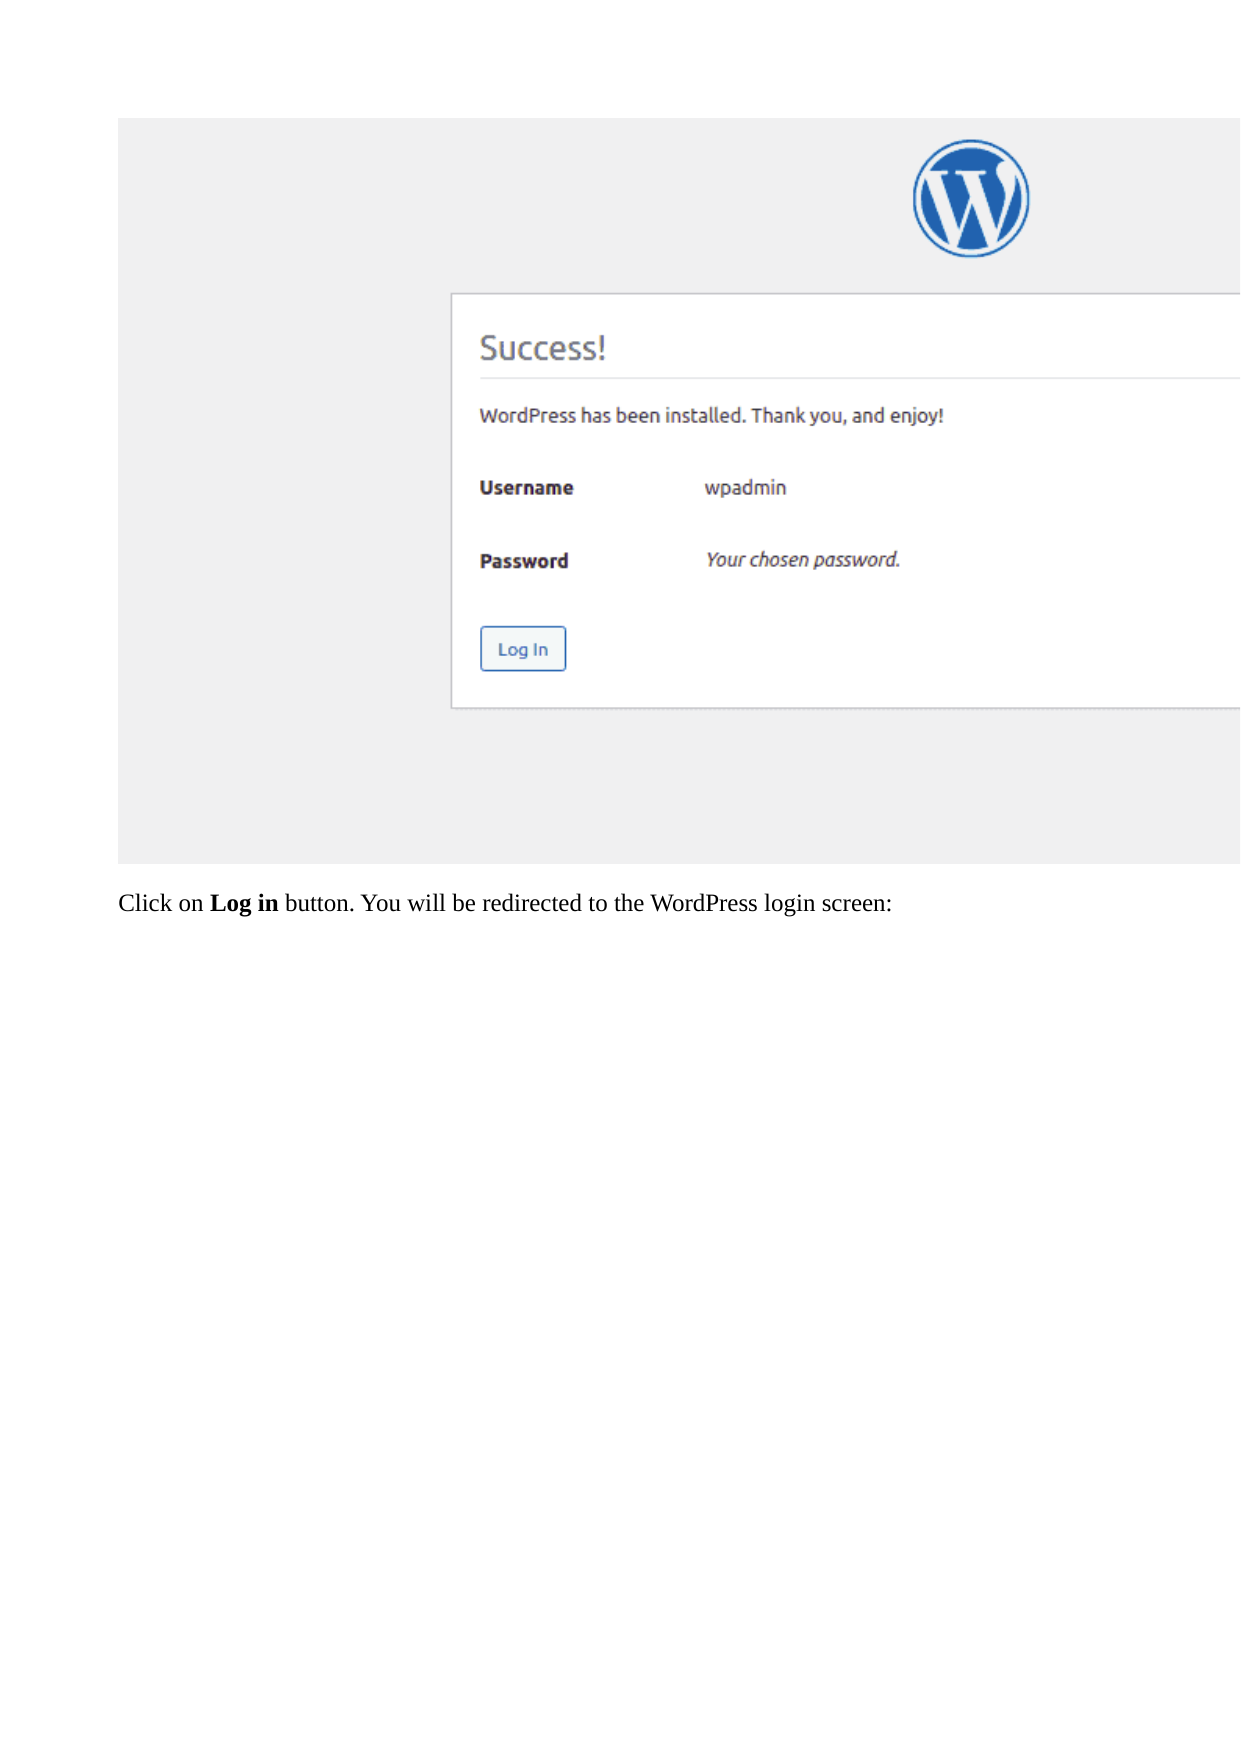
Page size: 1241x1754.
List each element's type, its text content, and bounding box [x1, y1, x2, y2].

picture [118, 118, 1241, 864]
text Click on Log in button. You will be redirected to the WordPress login screen: [118, 888, 1122, 916]
